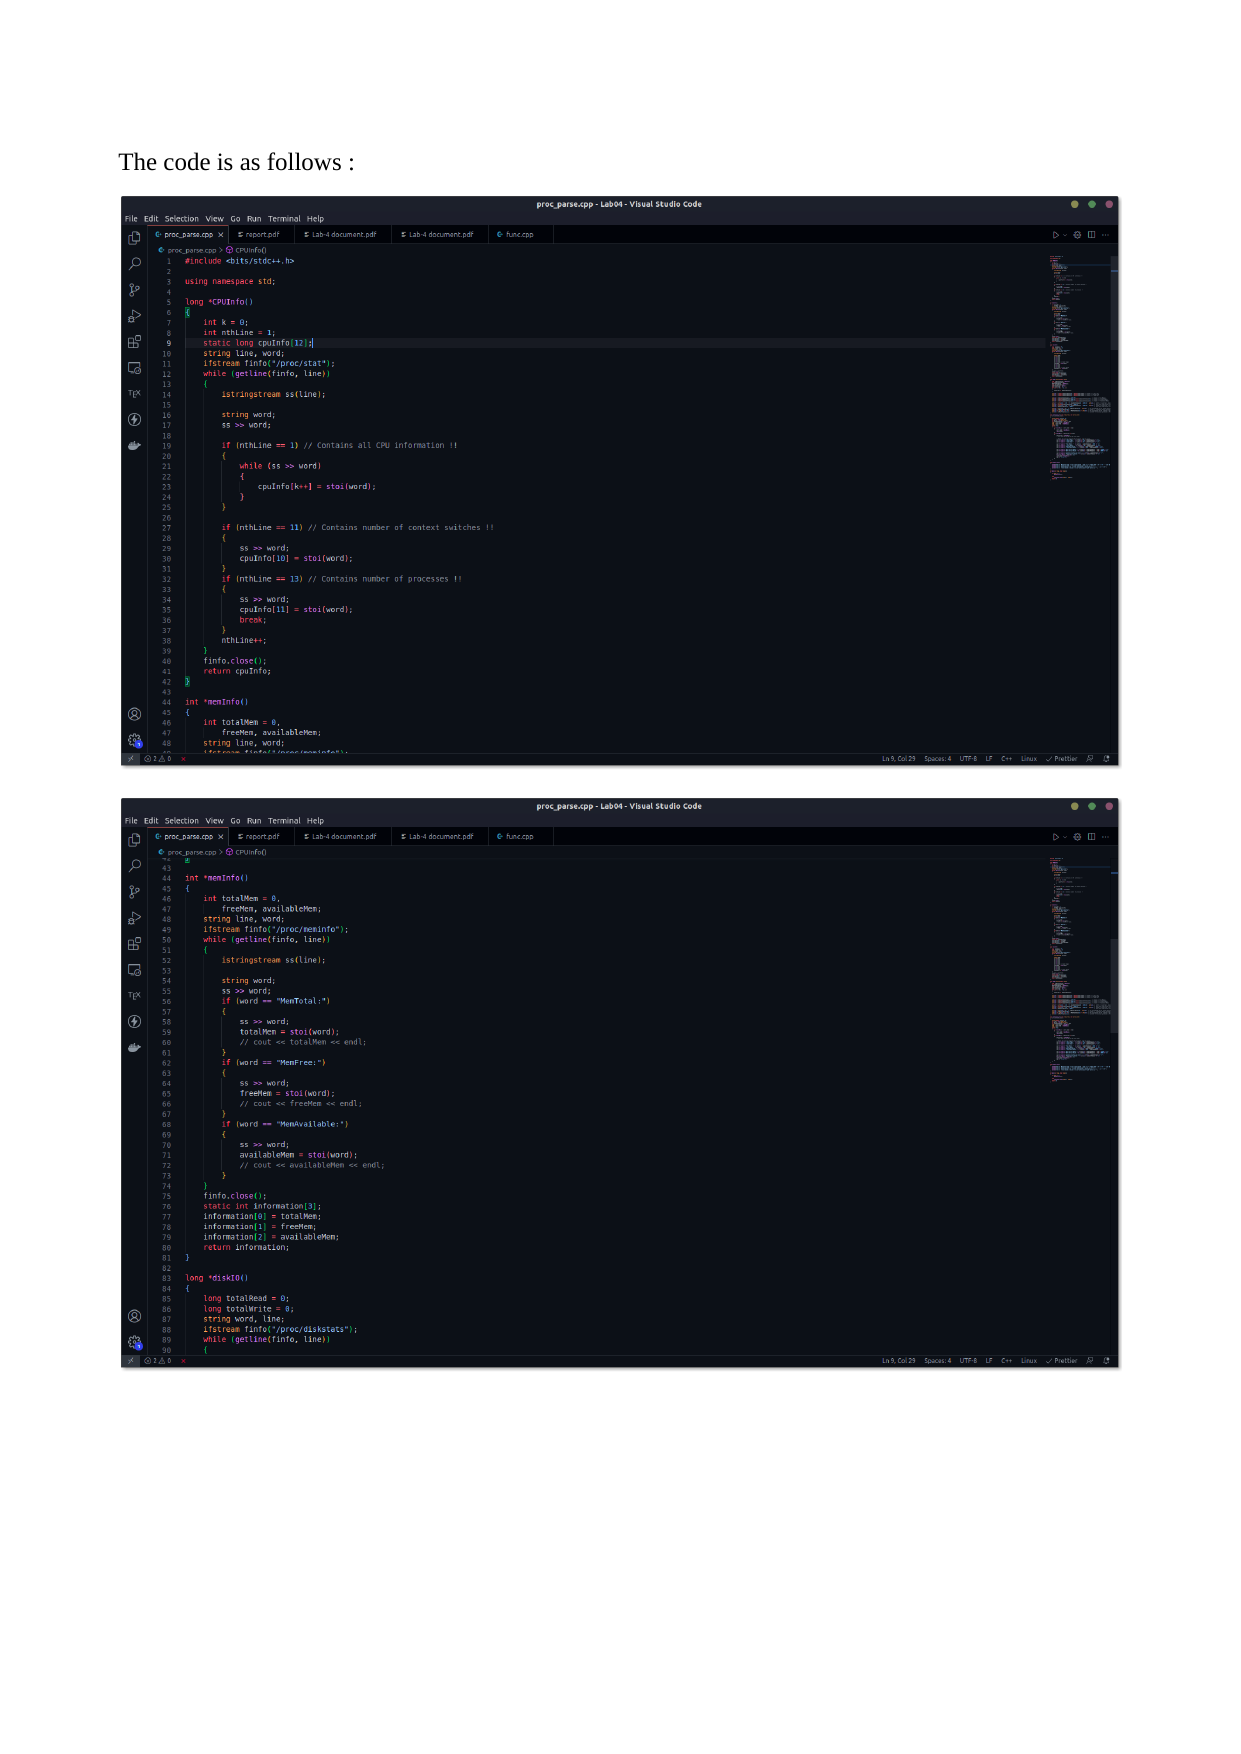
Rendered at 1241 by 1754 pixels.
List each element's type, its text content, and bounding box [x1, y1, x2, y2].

picture [118, 194, 1123, 770]
text The code is as follows : [118, 147, 1122, 176]
picture [118, 796, 1123, 1372]
